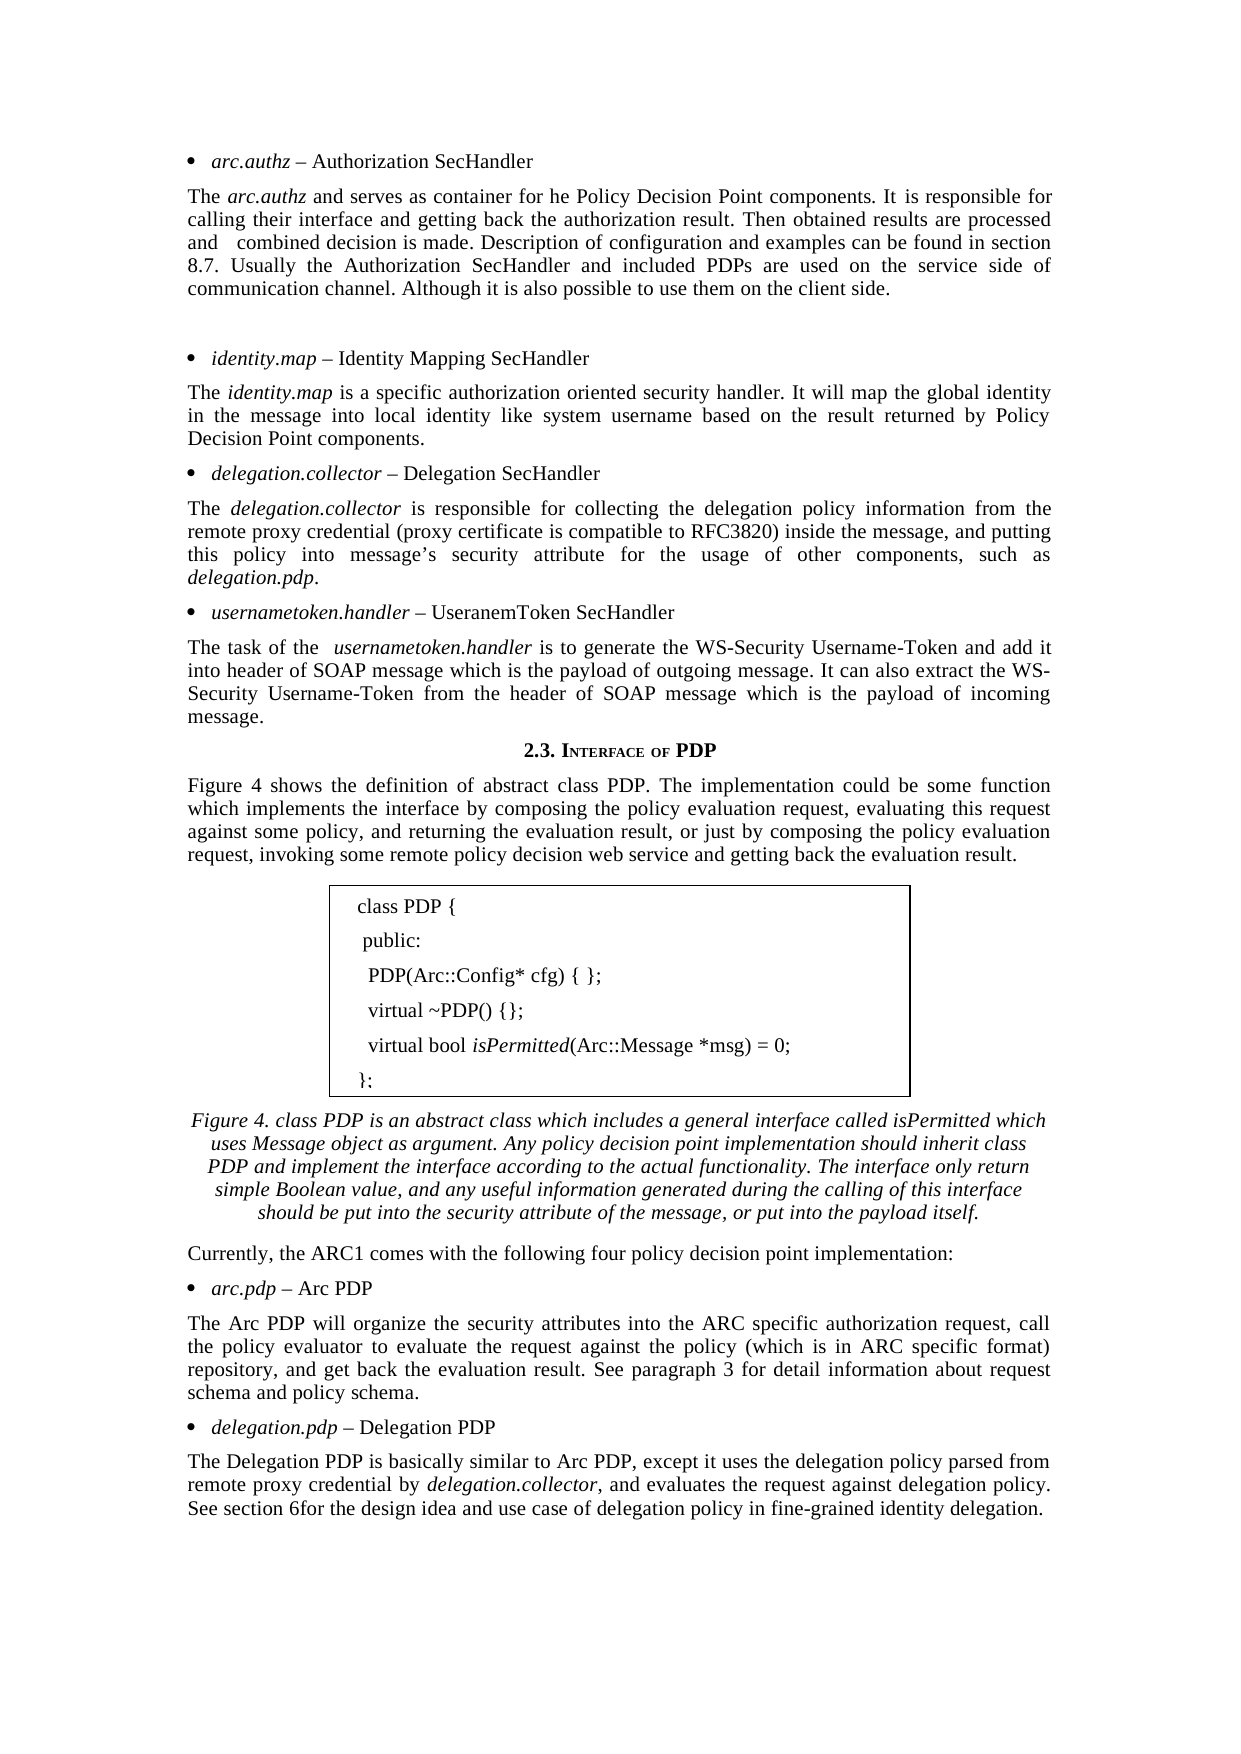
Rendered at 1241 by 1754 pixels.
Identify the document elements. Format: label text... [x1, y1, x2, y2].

list usernametoken.handler – UseranemToken SecHandler [187, 601, 1053, 624]
text Figure 4 shows the definition of abstract class PDP. The implementation could be some function which implements the interface by composing the policy evaluation request, evaluating this request against some policy, and returning the evaluation result, or just by composing the policy evaluation request, invoking some remote policy decision web service and getting back the evaluation result. [187, 774, 1053, 866]
text virtual ~PDP() {}; [346, 999, 894, 1022]
list arc.authz – Authorization SecHandler [187, 150, 1053, 173]
text The task of the usernametoken.handler is to generate the WS-Security Username-Token and add it into header of SOAP message which is the payload of outgoing message. It can also extract the WS-Security Username-Token from the header of SOAP message which is the payload of incoming message. [187, 636, 1053, 728]
text Currently, the ARC1 comes with the following four policy decision point implementation: [187, 1242, 1053, 1265]
list delegation.collector – Delegation SecHandler [187, 462, 1053, 485]
text The Delegation PDP is basically similar to Arc PDP, except it uses the delegation policy parsed from remote proxy credential by delegation.collector, and evaluates the request against delegation policy. See section 6for the design idea and use case of delegation policy in fine-grained identity delegation. [187, 1450, 1053, 1519]
text The identity.map is a specific authorization oriented security handler. It will map the global identity in the message into local identity like system username based on the result returned by Policy Decision Point components. [187, 381, 1053, 450]
text Figure 4. class PDP is an abstract class which includes a general interface called isPermitted which uses Message object as argument. Any policy decision point implementation should inherit class PDP and implement the interface according to the actual functionality. The interface only return simple Boolean value, and any useful information generated during the calling of this interface should be put into the security attribute of the message, or put into the payload itself. [187, 879, 1053, 1224]
list identity.map – Identity Mapping SecHandler [187, 346, 1053, 369]
text class PDP { [346, 894, 894, 917]
text The arc.authz and serves as container for he Policy Decision Point components. It is responsible for calling their interface and getting back the authorization result. Then obtained results are processed and combined decision is made. Description of configuration and examples can be found in section 8.7. Usually the Authorization SecHandler and included PDPs are used on the service side of communication channel. Although it is also possible to use them on the client side. [187, 185, 1053, 300]
text public: [346, 929, 894, 952]
text virtual bool isPermitted(Arc::Message *msg) = 0; [346, 1034, 894, 1057]
text PDP(Arc::Config* cfg) { }; [346, 964, 894, 987]
text The Arc PDP will organize the security attributes into the ARC specific authorization request, call the policy evaluator to evaluate the request against the policy (which is in ARC specific format) repository, and get back the evaluation result. See paragraph 3 for detail information about request schema and policy schema. [187, 1312, 1053, 1404]
subtitle Interface of PDP [187, 739, 1053, 762]
text }; [346, 1068, 894, 1088]
list delegation.pdp – Delegation PDP [187, 1416, 1053, 1438]
list arc.pdp – Arc PDP [187, 1277, 1053, 1300]
text The delegation.collector is responsible for collecting the delegation policy information from the remote proxy credential (proxy certificate is compatible to RFC3820) inside the message, and putting this policy into message’s security attribute for the usage of other components, such as delegation.pdp. [187, 497, 1053, 589]
